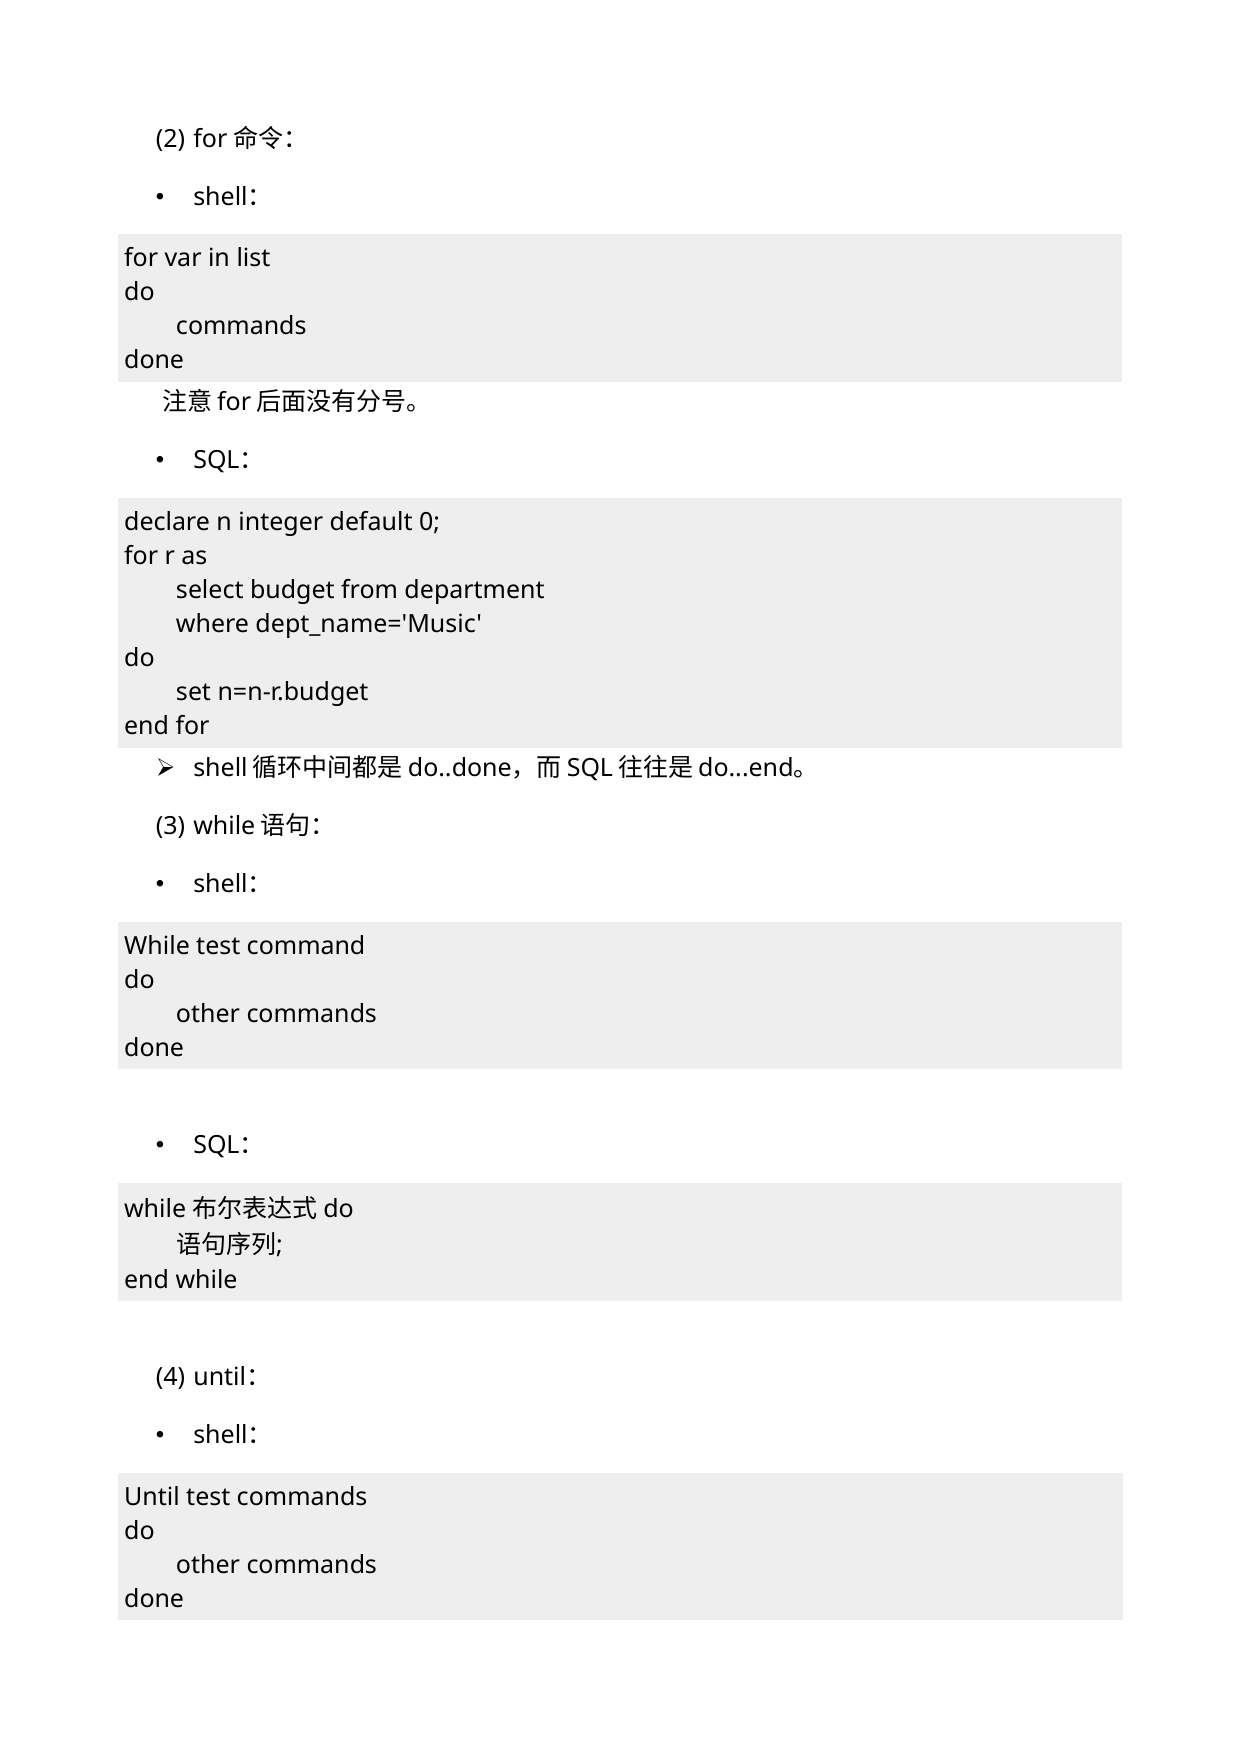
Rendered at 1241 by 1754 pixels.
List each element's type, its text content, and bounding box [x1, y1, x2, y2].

table_header declare n integer default 0; for r as select budget from department where dept_name='Music' do set n=n-r.budget end for [118, 498, 1122, 748]
table_header While test command do other commands done [118, 922, 1122, 1069]
list shell循环中间都是do..done，而SQL往往是do...end。 [156, 748, 1122, 784]
text 注意for后面没有分号。 [118, 382, 1122, 418]
list SQL： [156, 1125, 1122, 1161]
list shell： [156, 1414, 1122, 1451]
table_header for var in list do commands done [118, 234, 1122, 382]
list shell： [156, 864, 1122, 900]
list while语句： [156, 806, 1122, 842]
list SQL： [156, 440, 1122, 476]
list until： [156, 1356, 1122, 1393]
list for 命令： [156, 118, 1122, 154]
table_header Until test commands do other commands done [118, 1473, 1123, 1620]
list shell： [156, 176, 1122, 212]
table_header while 布尔表达式 do 语句序列; end while [118, 1183, 1122, 1301]
